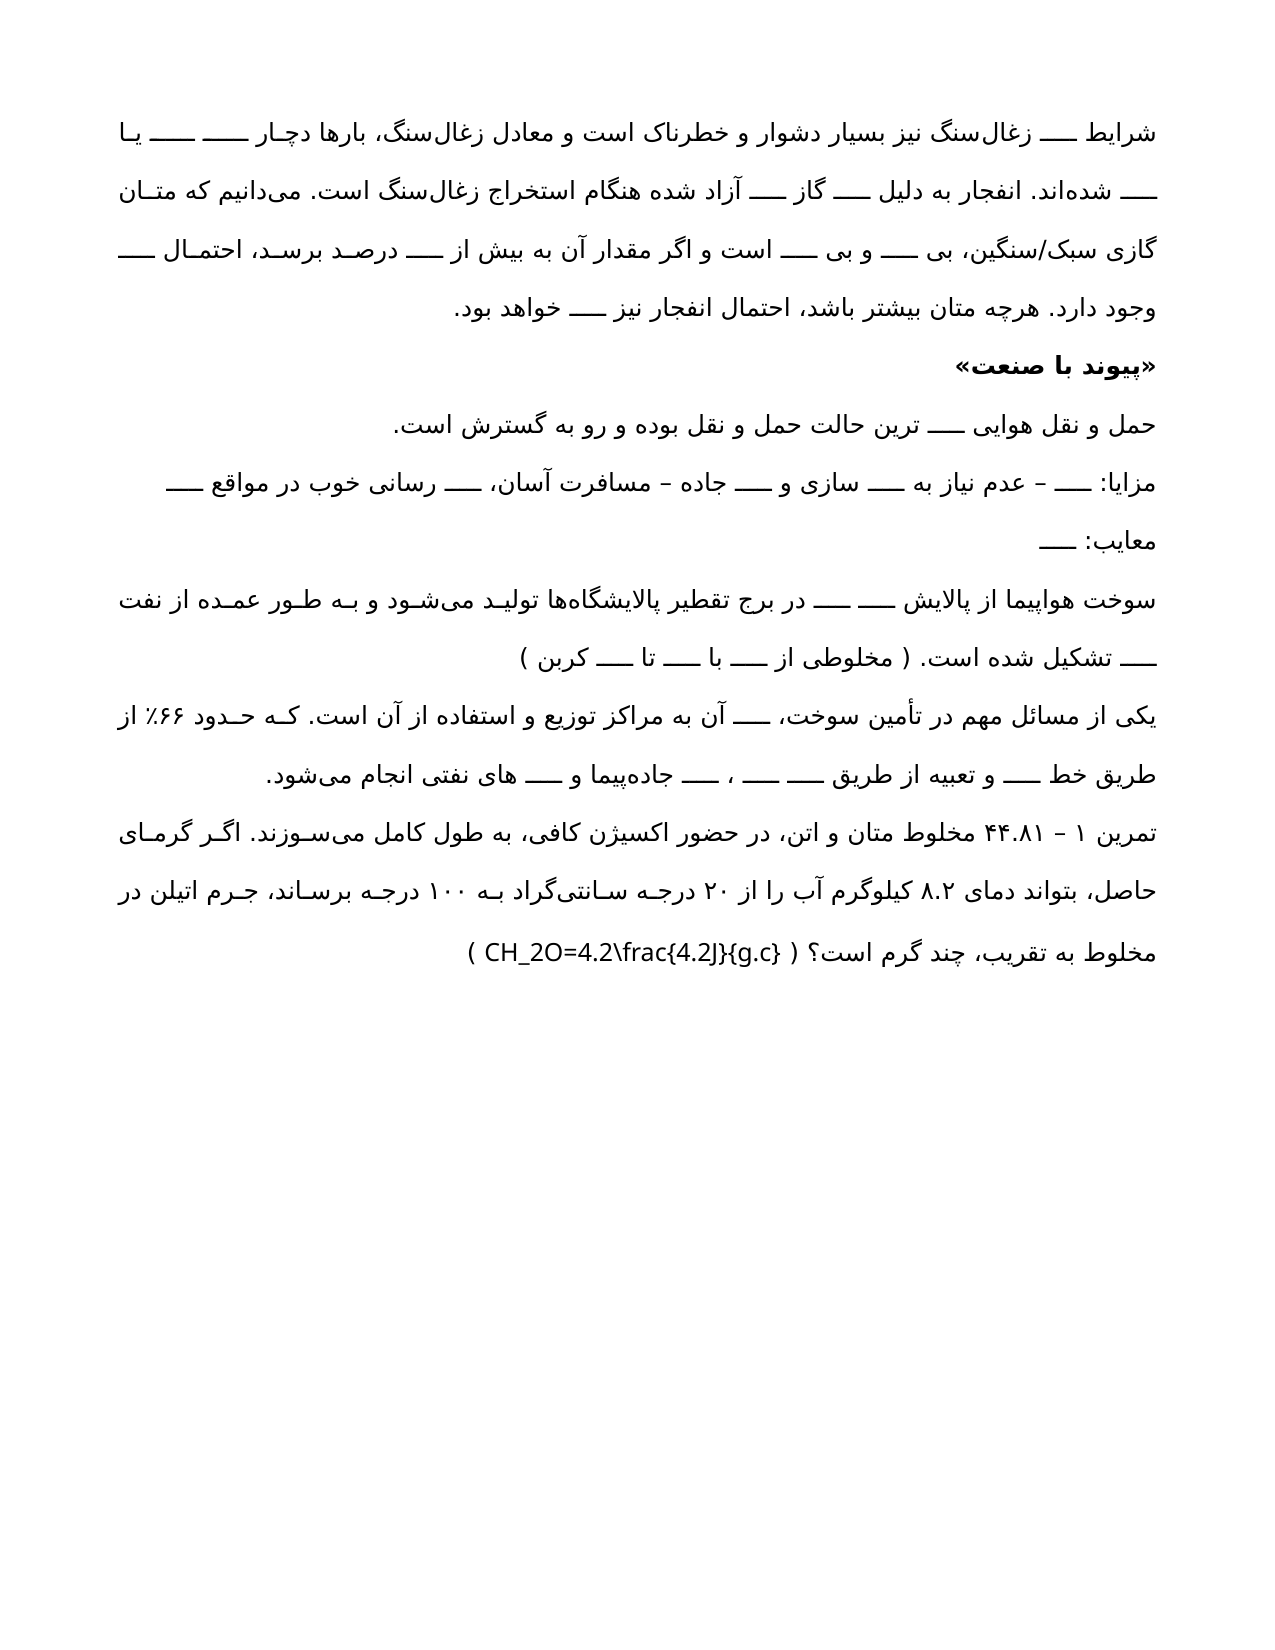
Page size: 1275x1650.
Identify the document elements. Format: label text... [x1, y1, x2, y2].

text مزایا: ـــــ – عدم نیاز به ـــــ سازی و ـــــ جاده – مسافرت آسان، ـــــ رسانی خوب در مواقع ـــــ [118, 468, 1157, 497]
text تمرین ۱ – ۴۴.۸۱ مخلوط متان و اتن، در حضور اکسیژن کافی، به طول کامل می‌سوزند. اگر گرمای حاصل، بتواند دمای ۸.۲ کیلوگرم آب را از ۲۰ درجه سانتی‌گراد به ۱۰۰ درجه برساند، جرم اتیلن در مخلوط به تقریب، چند گرم است؟ ( CH_2O=4.2\frac{4.2J}{g.c} ) [118, 818, 1157, 969]
text حمل و نقل هوایی ـــــ ترین حالت حمل و نقل بوده و رو به گسترش است. [118, 410, 1157, 439]
text یکی از مسائل مهم در تأمین سوخت، ـــــ آن به مراکز توزیع و استفاده از آن است. که حدود ۶۶٪ از طریق خط ـــــ و تعبیه از طریق ـــــ ـــــ ، ـــــ جاده‌پیما و ـــــ های نفتی انجام می‌شود. [118, 701, 1157, 789]
text سوخت هواپیما از پالایش ـــــ ـــــ در برج تقطیر پالایشگاه‌ها تولید می‌شود و به طور عمده از نفت ـــــ تشکیل شده است. ( مخلوطی از ـــــ با ـــــ تا ـــــ کربن ) [118, 585, 1157, 672]
text «پیوند با صنعت» [118, 351, 1157, 381]
text شرایط ـــــ زغال‌سنگ نیز بسیار دشوار و خطرناک است و معادل زغال‌سنگ، بار‌ها دچار ـــــ ـــــ یا ـــــ شده‌اند. انفجار به دلیل ـــــ گاز ـــــ آزاد شده هنگام استخراج زغال‌سنگ است. می‌دانیم که متان گازی سبک/سنگین، بی ـــــ و بی ـــــ است و اگر مقدار آن به بیش از ـــــ درصد برسد، احتمال ـــــ وجود دارد. هرچه متان بیشتر باشد، احتمال انفجار نیز ـــــ خواهد بود. [118, 118, 1157, 322]
text معایب: ـــــ [118, 526, 1157, 556]
